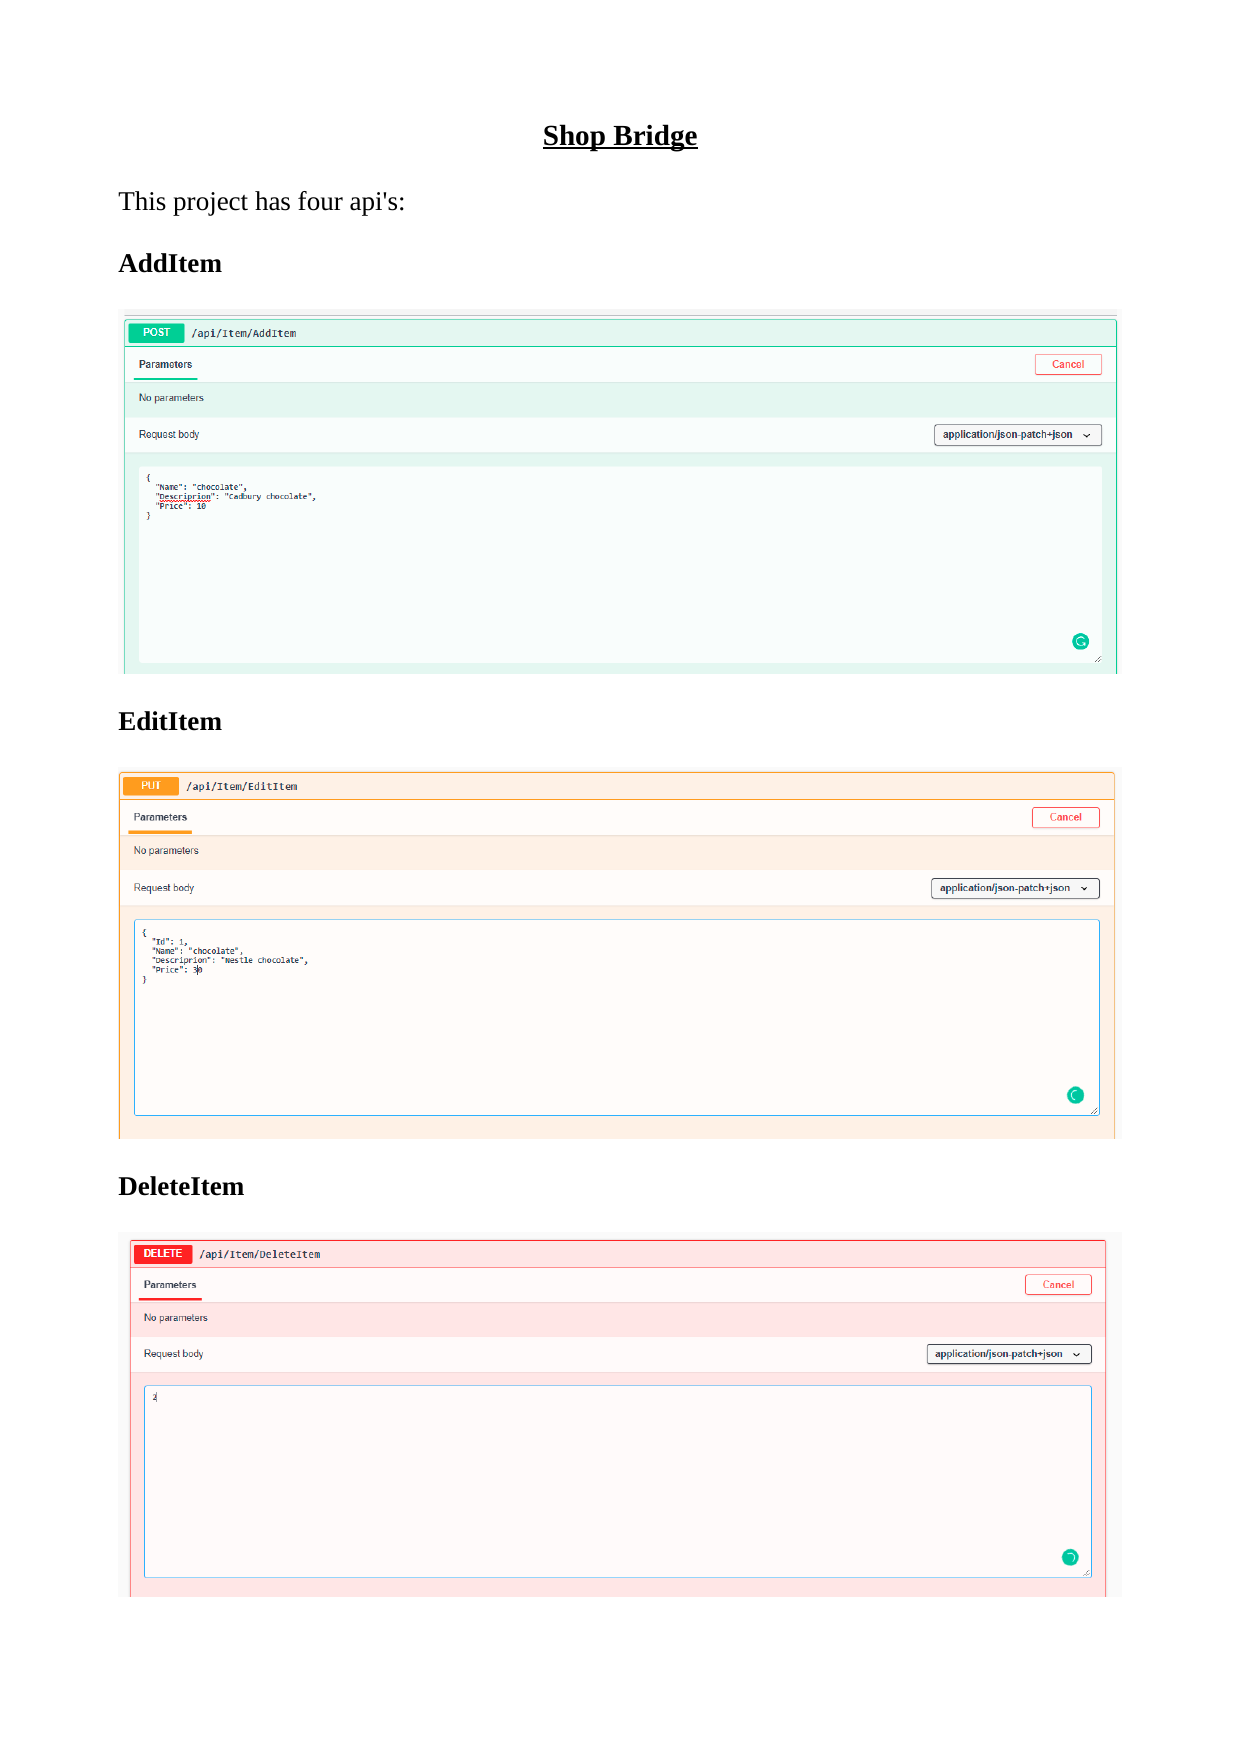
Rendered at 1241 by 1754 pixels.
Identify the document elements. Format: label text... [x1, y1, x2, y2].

picture [118, 309, 1122, 674]
picture [118, 1232, 1122, 1597]
text EditItem [118, 705, 1122, 736]
text DeleteItem [118, 1170, 1122, 1201]
text Shop Bridge [118, 118, 1122, 152]
picture [118, 767, 1122, 1139]
text AddItem [118, 247, 1122, 279]
text This project has four api's: [118, 185, 1122, 216]
